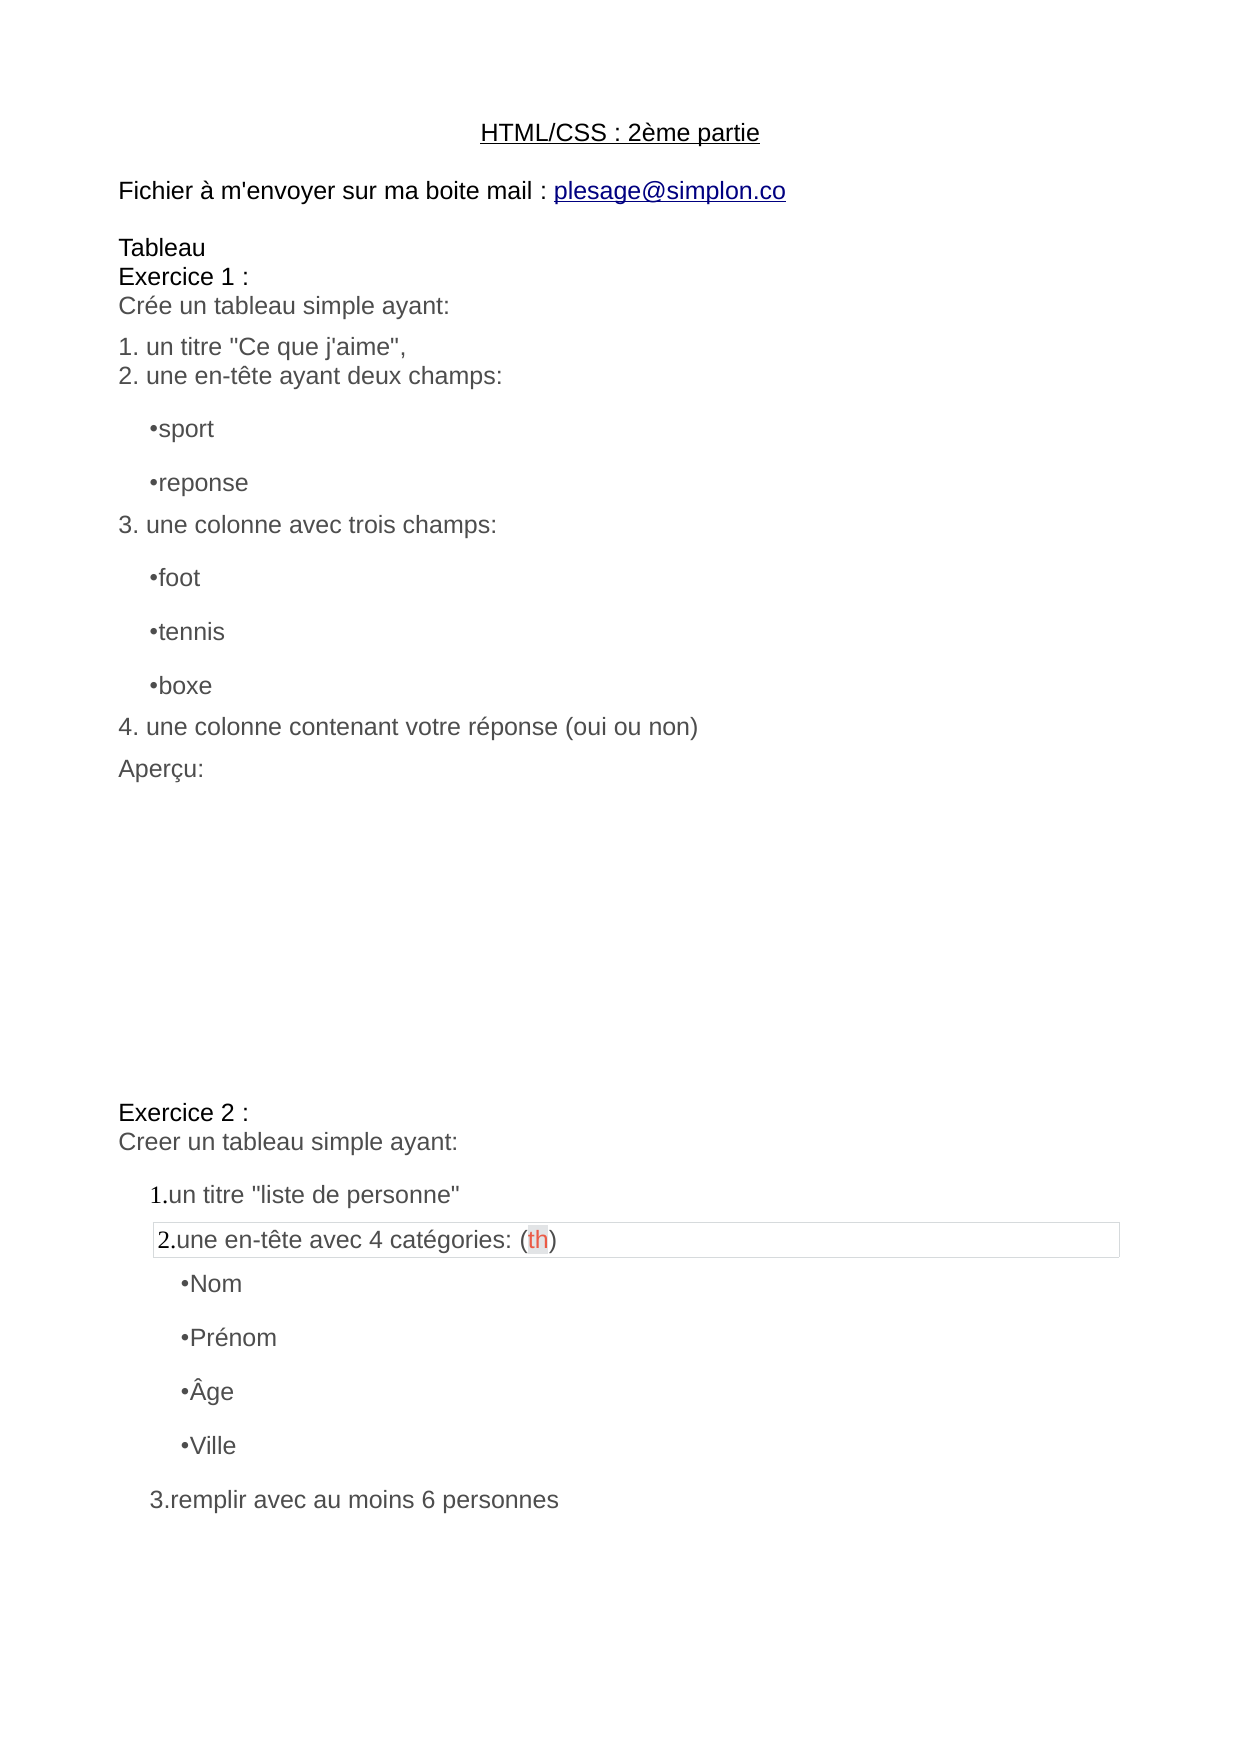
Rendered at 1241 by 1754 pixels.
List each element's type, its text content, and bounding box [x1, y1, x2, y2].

text HTML/CSS : 2ème partie [118, 118, 1122, 147]
text 3. une colonne avec trois champs: [118, 509, 1122, 538]
list Âge [181, 1377, 1122, 1406]
list Prénom [181, 1323, 1122, 1352]
list Nom [181, 1269, 1122, 1298]
list foot [149, 563, 1122, 592]
list reponse [149, 468, 1122, 497]
list un titre "liste de personne" [149, 1181, 1122, 1209]
text Exercice 1 : [118, 262, 1122, 291]
list remplir avec au moins 6 personnes [149, 1485, 1122, 1513]
list Ville [181, 1431, 1122, 1460]
text Exercice 2 : [118, 1098, 1122, 1127]
text Fichier à m'envoyer sur ma boite mail : plesage@simplon.co [118, 176, 1122, 204]
text Creer un tableau simple ayant: [118, 1127, 1122, 1156]
text 4. une colonne contenant votre réponse (oui ou non) [118, 712, 1122, 741]
text Crée un tableau simple ayant: [118, 291, 1122, 319]
text 1. un titre "Ce que j'aime", 2. une en-tête ayant deux champs: [118, 332, 1122, 389]
list tennis [149, 617, 1122, 646]
subtitle Aperçu: [118, 754, 1122, 782]
list une en-tête avec 4 catégories: (th) [154, 1223, 1119, 1257]
list sport [149, 414, 1122, 443]
text Tableau [118, 233, 1122, 262]
list boxe [149, 671, 1122, 700]
